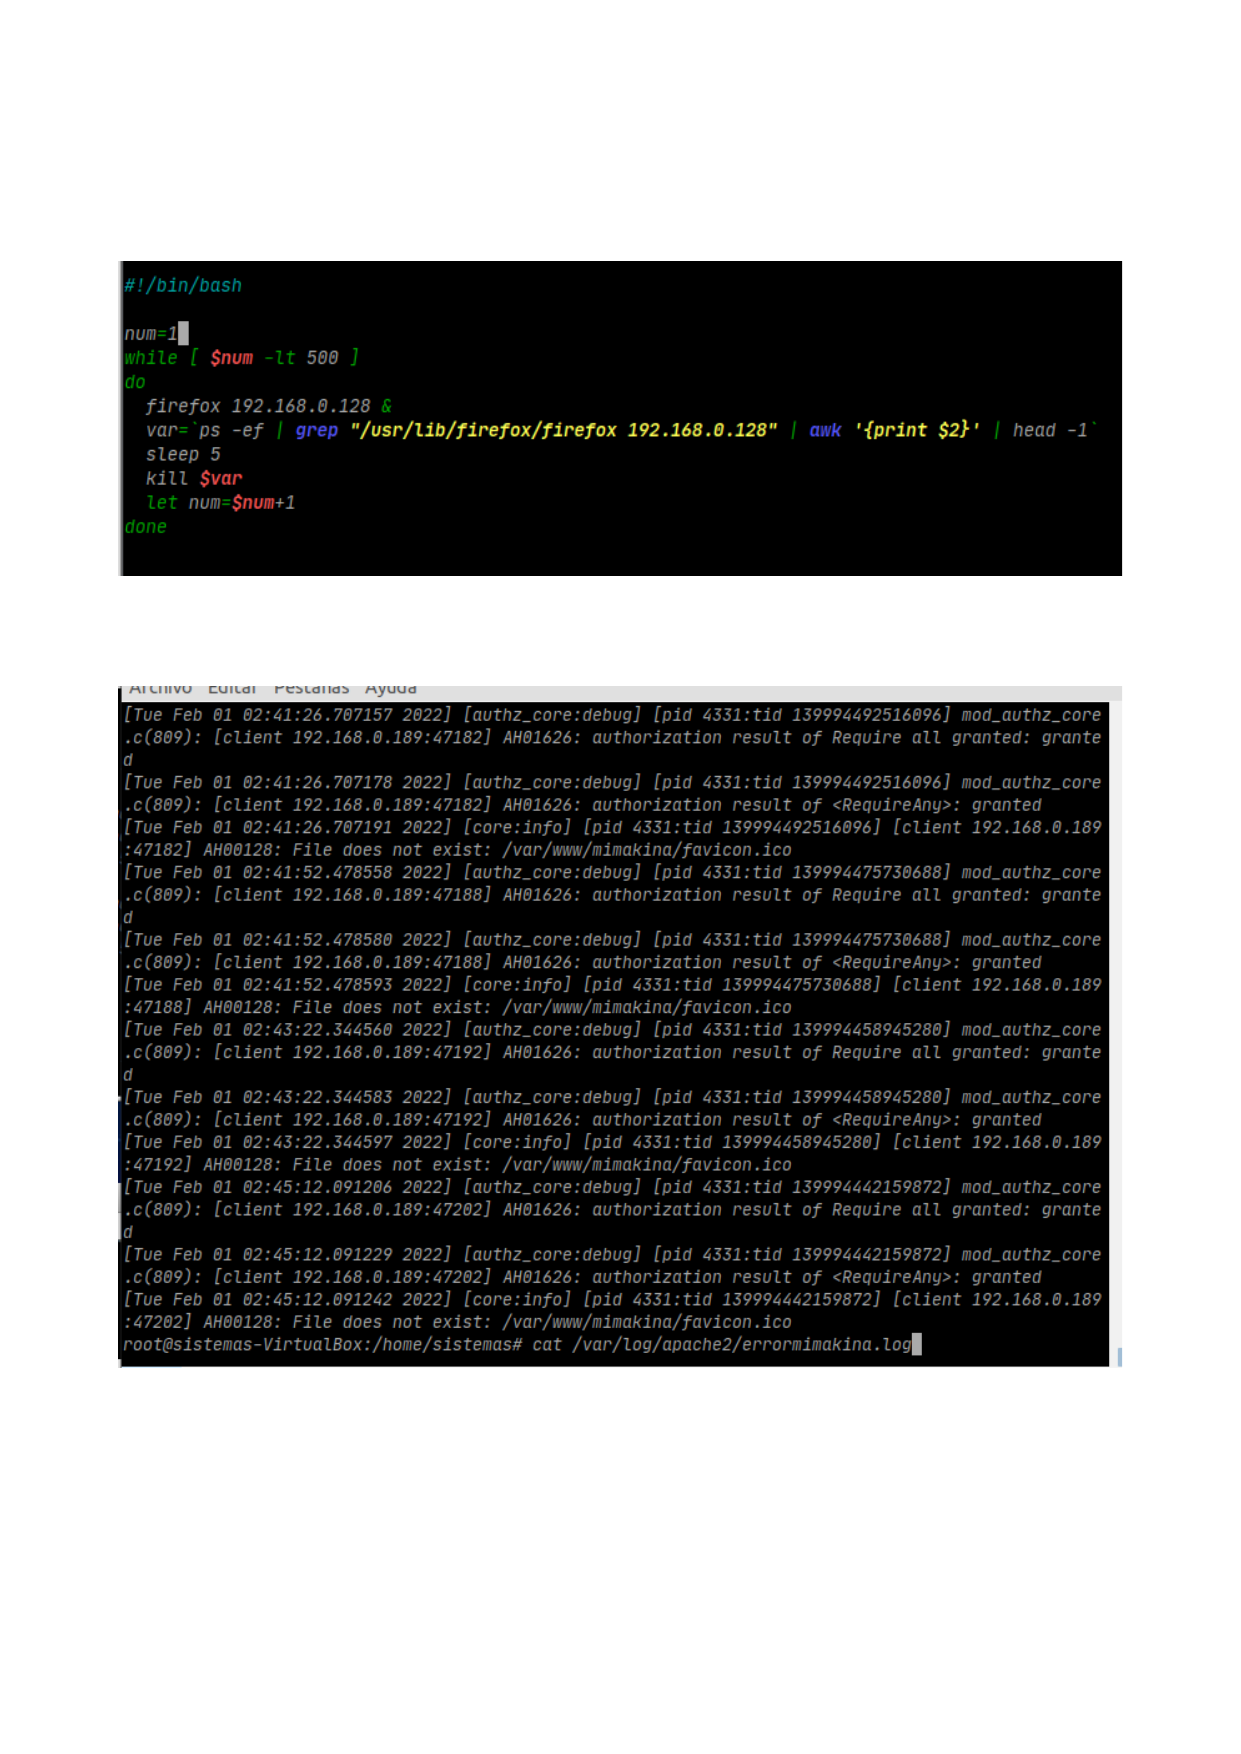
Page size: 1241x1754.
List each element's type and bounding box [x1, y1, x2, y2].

picture [118, 686, 1123, 1368]
picture [118, 261, 1123, 576]
